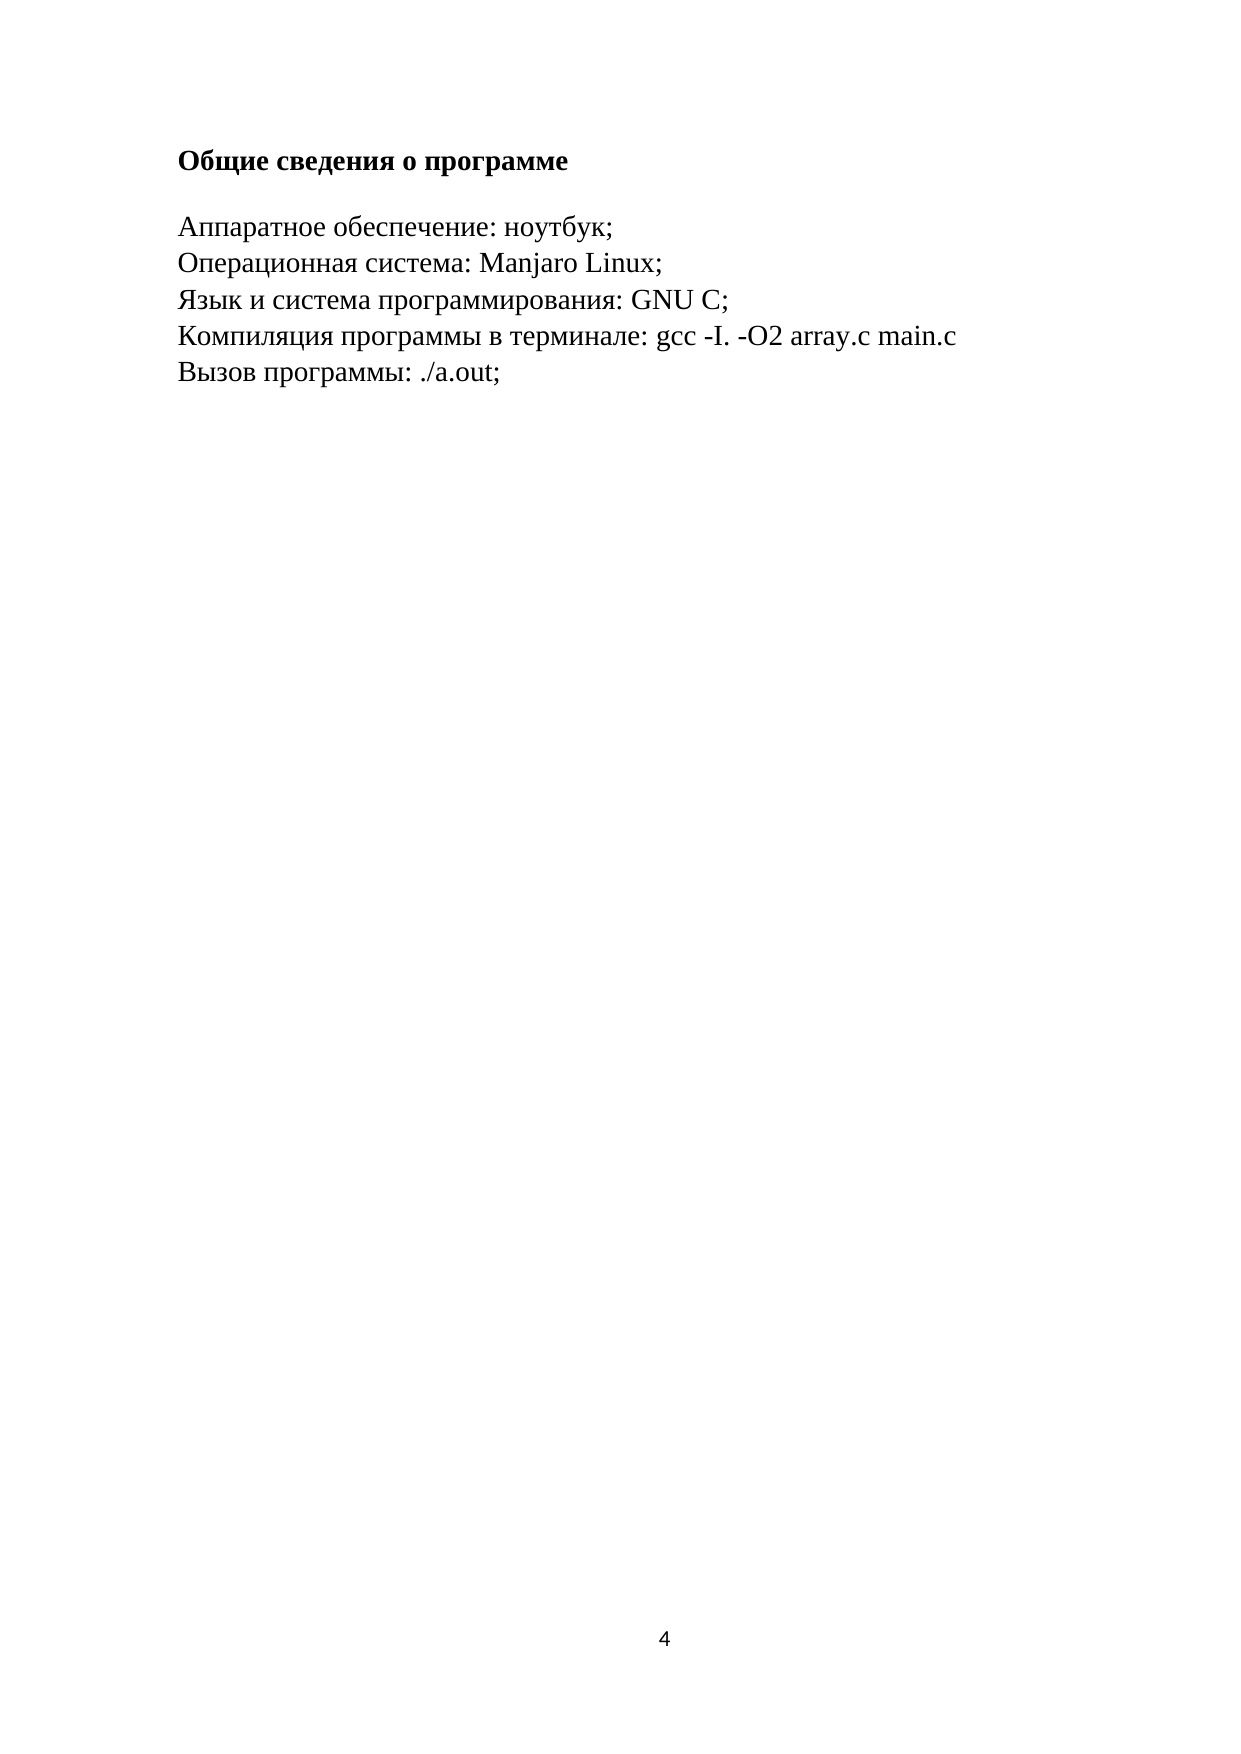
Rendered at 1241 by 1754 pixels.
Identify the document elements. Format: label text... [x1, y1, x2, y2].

text Операционная система: Manjaro Linux; [177, 246, 1152, 279]
subtitle Общие сведения о программе [177, 143, 1152, 177]
text Вызов программы: ./a.out; [177, 354, 1152, 388]
text Компиляция программы в терминале: gcc -I. -O2 array.c main.c [177, 318, 1152, 351]
text Язык и система программирования: GNU C; [177, 282, 1152, 315]
text Аппаратное обеспечение: ноутбук; [177, 209, 1152, 243]
